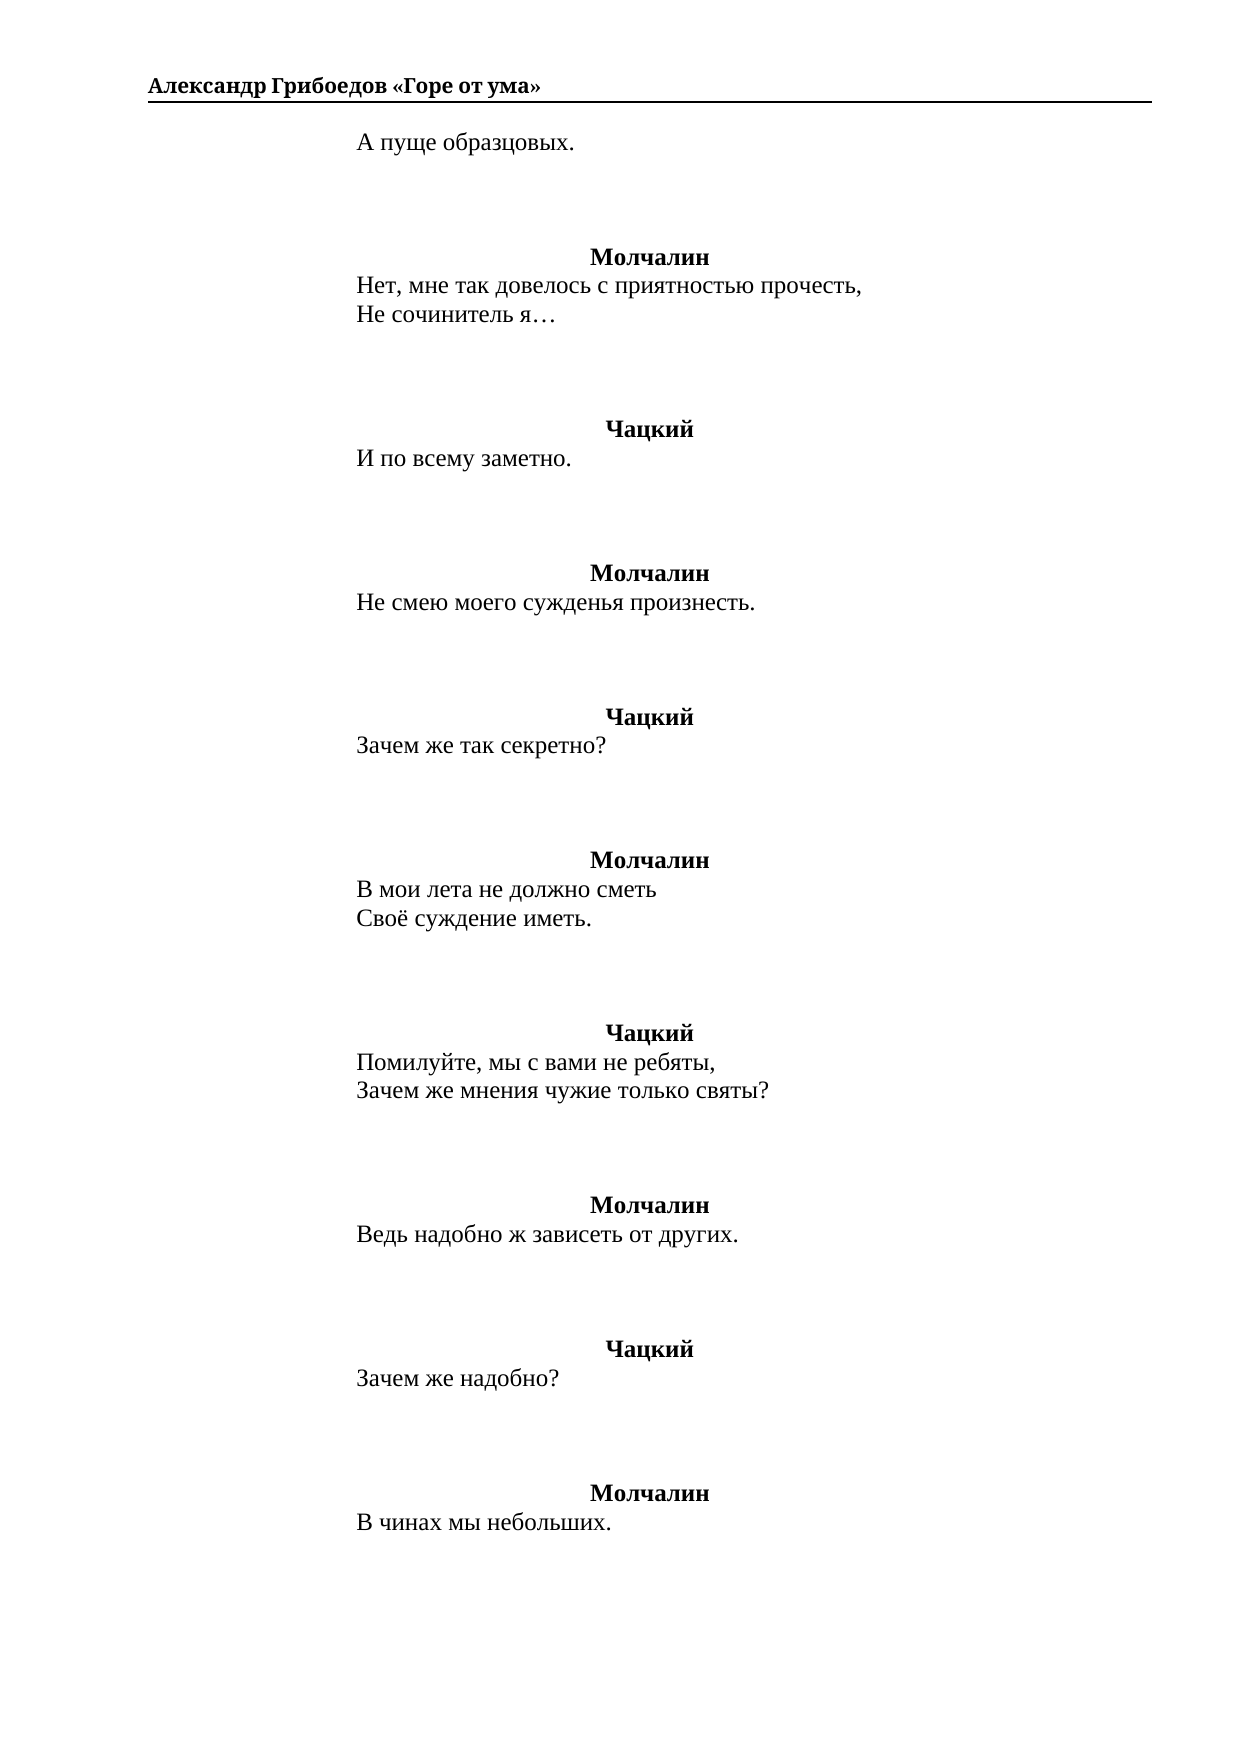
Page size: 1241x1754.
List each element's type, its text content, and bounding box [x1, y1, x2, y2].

text И по всему заметно. [356, 443, 1089, 472]
subtitle Молчалин [148, 845, 1152, 874]
text В чинах мы небольших. [356, 1507, 1089, 1535]
text Нет, мне так довелось с приятностью прочесть, [356, 270, 1089, 299]
text Зачем же надобно? [356, 1363, 1089, 1392]
subtitle Чацкий [148, 702, 1152, 730]
subtitle Молчалин [148, 1478, 1152, 1507]
text Не смею моего сужденья произнесть. [356, 587, 1089, 615]
subtitle Молчалин [148, 1190, 1152, 1219]
subtitle Молчалин [148, 242, 1152, 270]
text Своё суждение иметь. [356, 903, 1089, 932]
text Не сочинитель я… [356, 299, 1089, 328]
text Ведь надобно ж зависеть от других. [356, 1219, 1089, 1248]
text Зачем же мнения чужие только святы? [356, 1075, 1089, 1104]
subtitle Чацкий [148, 1018, 1152, 1047]
subtitle Чацкий [148, 1334, 1152, 1363]
text А пуще образцовых. [356, 127, 1089, 155]
subtitle Чацкий [148, 414, 1152, 443]
text Помилуйте, мы с вами не ребяты, [356, 1047, 1089, 1075]
text В мои лета не должно сметь [356, 874, 1089, 903]
text Зачем же так секретно? [356, 730, 1089, 759]
subtitle Молчалин [148, 558, 1152, 587]
